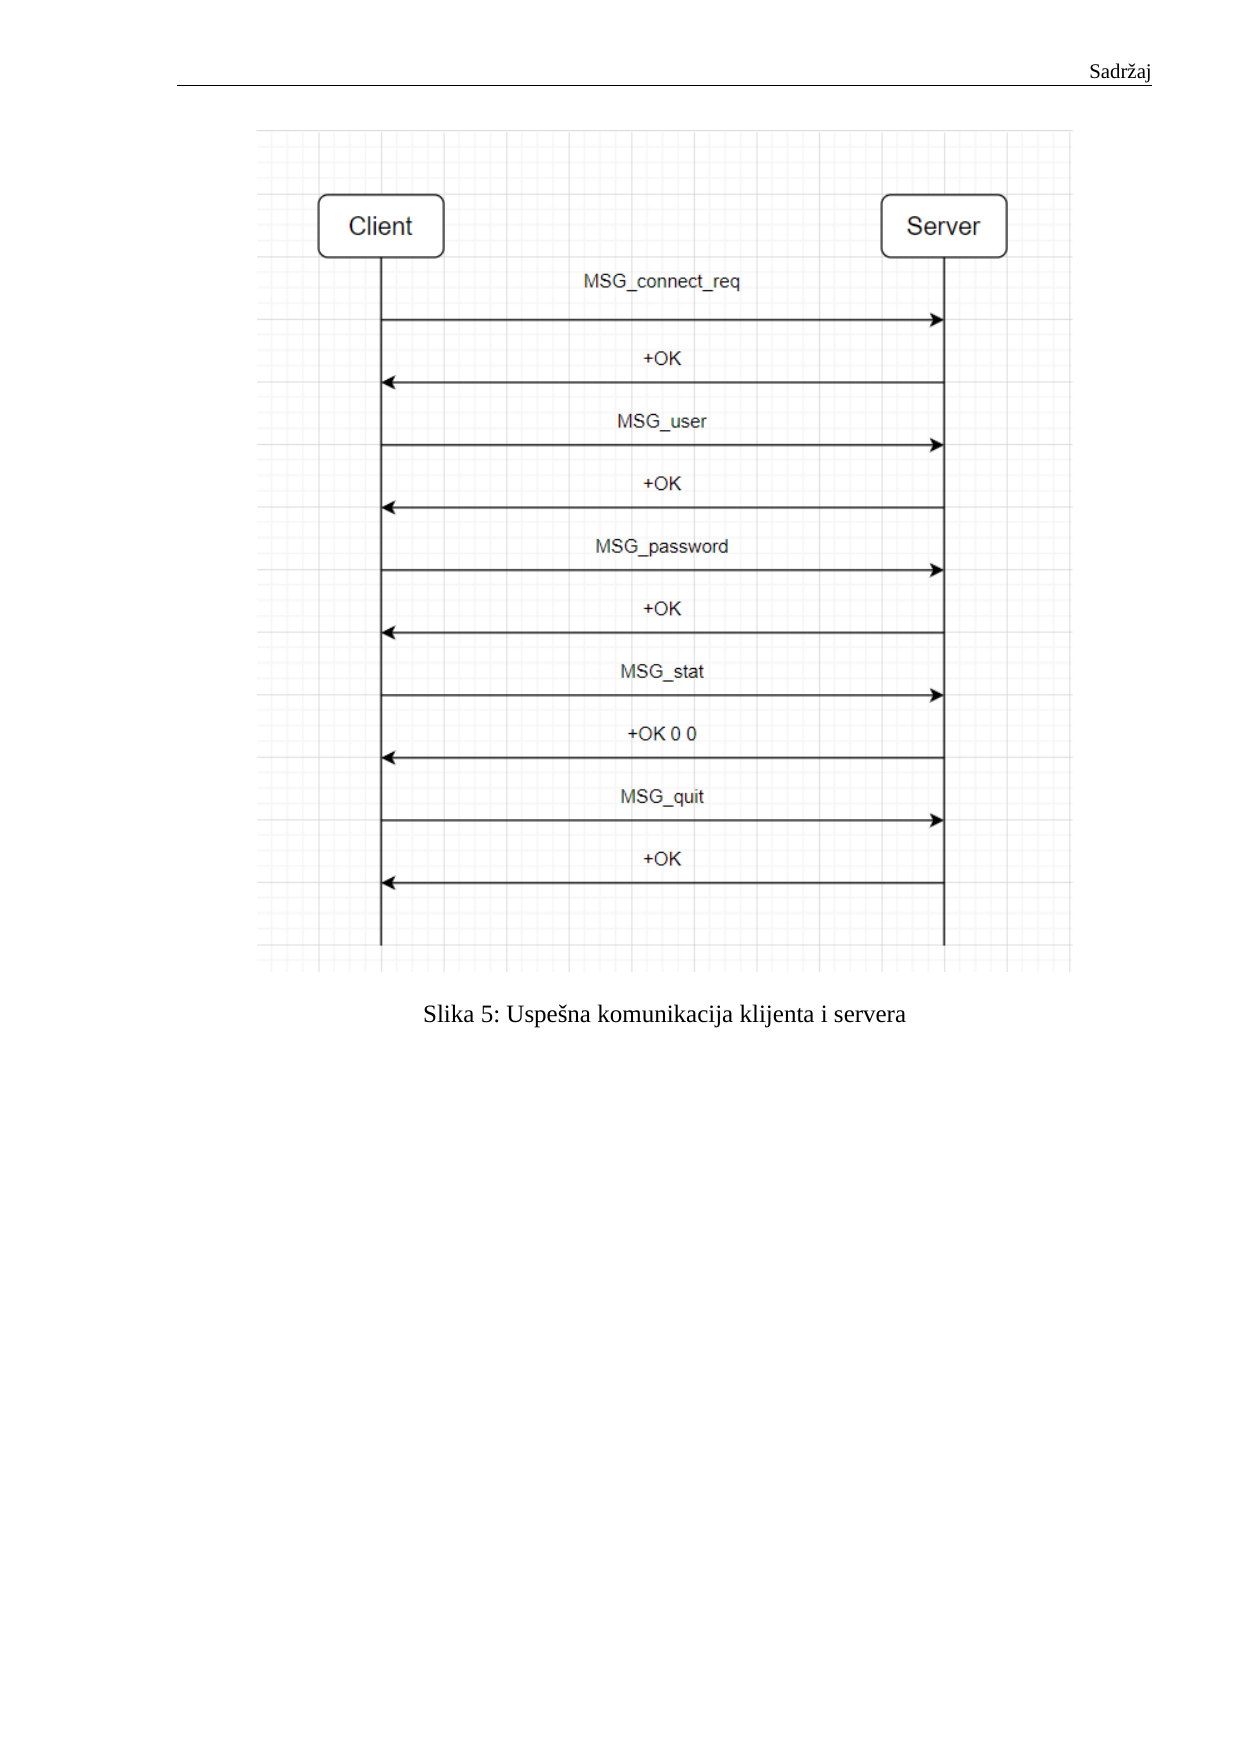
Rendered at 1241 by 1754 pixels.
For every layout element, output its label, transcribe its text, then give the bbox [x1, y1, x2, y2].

text Slika 5: Uspešna komunikacija klijenta i servera [256, 972, 1073, 1027]
picture [256, 130, 1073, 972]
